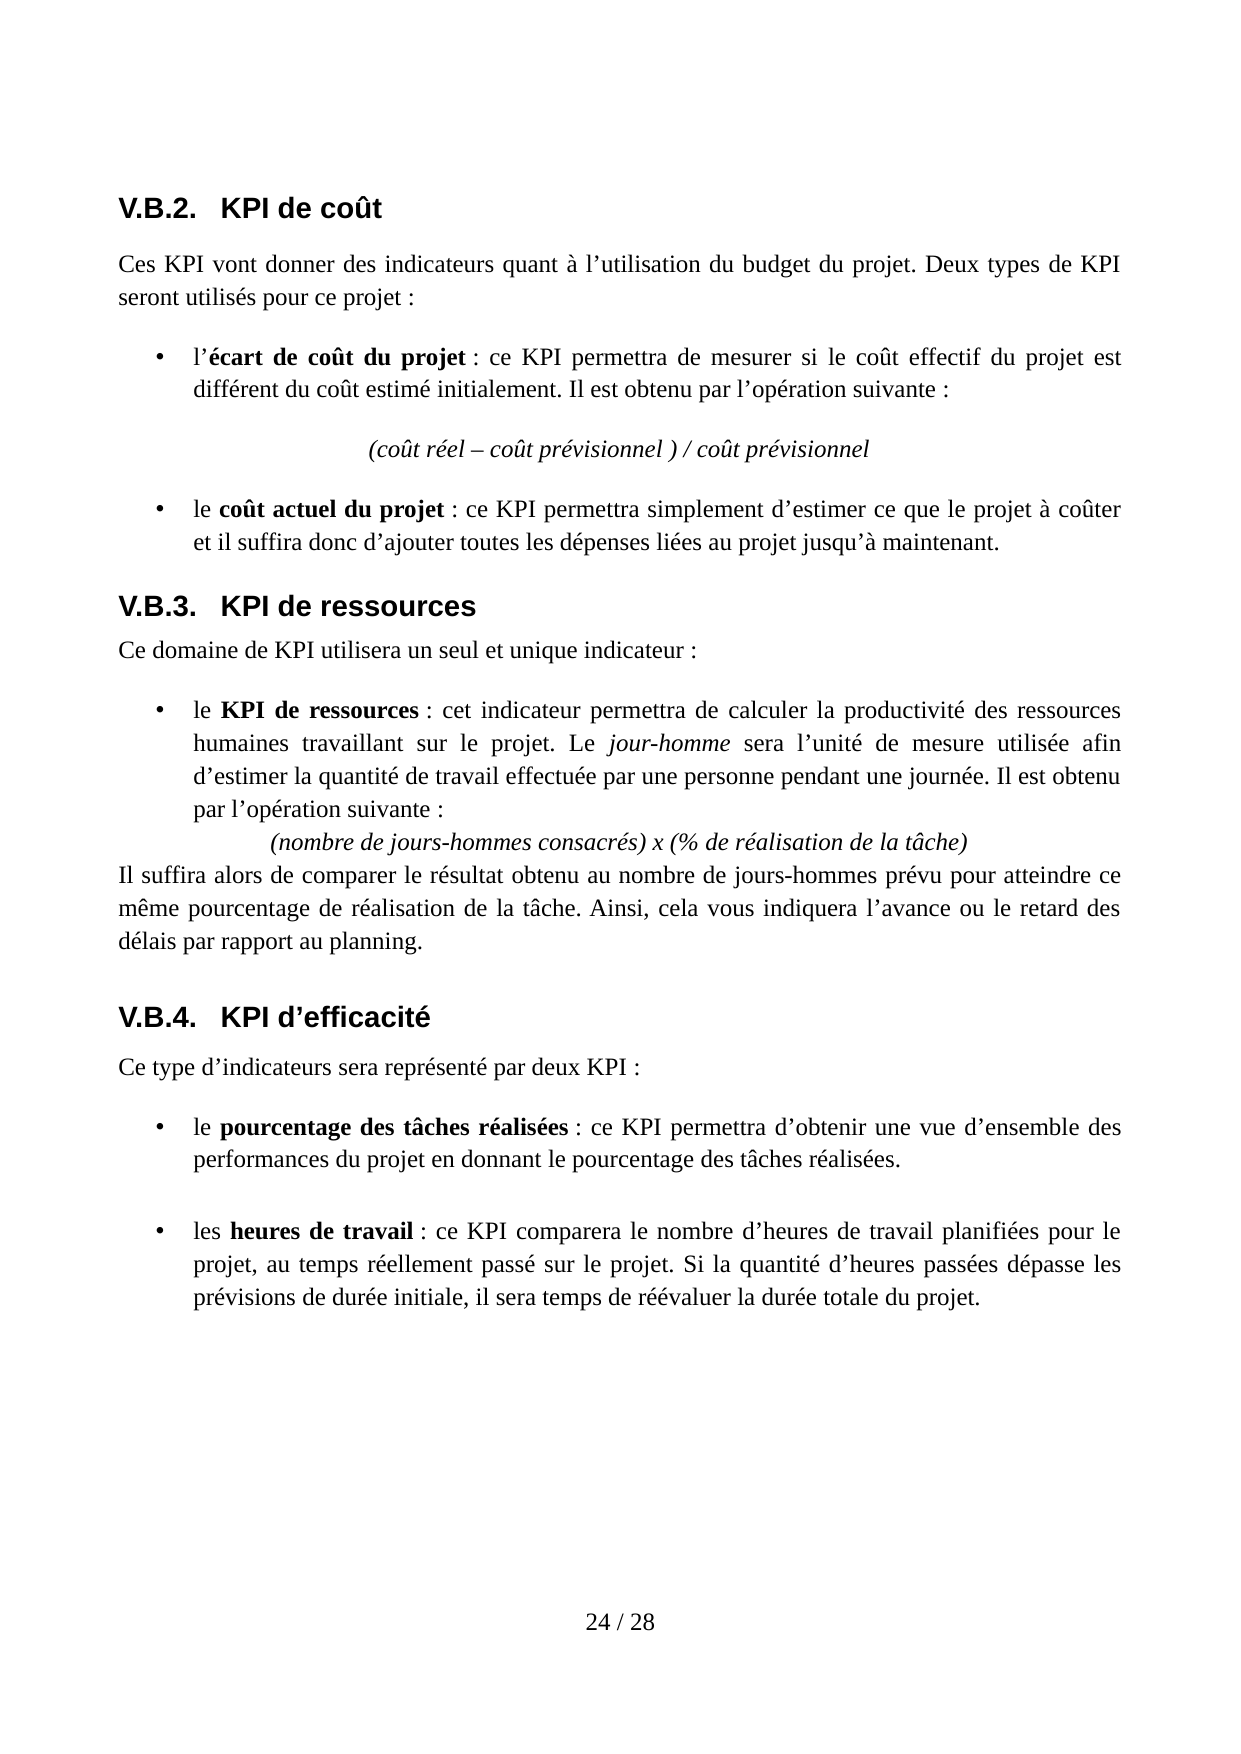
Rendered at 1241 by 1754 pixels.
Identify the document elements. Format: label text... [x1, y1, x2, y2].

subtitle KPI d’efficacité [118, 1000, 1122, 1034]
list l’écart de coût du projet : ce KPI permettra de mesurer si le coût effectif du projet est différent du coût estimé initialement. Il est obtenu par l’opération suivante : [156, 342, 1122, 403]
subtitle KPI de coût [118, 191, 1122, 225]
text Ce domaine de KPI utilisera un seul et unique indicateur : [118, 635, 1122, 664]
text (coût réel – coût prévisionnel ) / coût prévisionnel [118, 434, 1122, 463]
list le pourcentage des tâches réalisées : ce KPI permettra d’obtenir une vue d’ensemble des performances du projet en donnant le pourcentage des tâches réalisées. [156, 1112, 1122, 1173]
text Ces KPI vont donner des indicateurs quant à l’utilisation du budget du projet. Deux types de KPI seront utilisés pour ce projet : [118, 249, 1122, 311]
text Ce type d’indicateurs sera représenté par deux KPI : [118, 1052, 1122, 1081]
text Il suffira alors de comparer le résultat obtenu au nombre de jours-hommes prévu pour atteindre ce même pourcentage de réalisation de la tâche. Ainsi, cela vous indiquera l’avance ou le retard des délais par rapport au planning. [118, 860, 1122, 955]
list le KPI de ressources : cet indicateur permettra de calculer la productivité des ressources humaines travaillant sur le projet. Le jour-homme sera l’unité de mesure utilisée afin d’estimer la quantité de travail effectuée par une personne pendant une journée. Il est obtenu par l’opération suivante : [156, 695, 1122, 823]
list les heures de travail : ce KPI comparera le nombre d’heures de travail planifiées pour le projet, au temps réellement passé sur le projet. Si la quantité d’heures passées dépasse les prévisions de durée initiale, il sera temps de réévaluer la durée totale du projet. [156, 1216, 1122, 1311]
list le coût actuel du projet : ce KPI permettra simplement d’estimer ce que le projet à coûter et il suffira donc d’ajouter toutes les dépenses liées au projet jusqu’à maintenant. [156, 494, 1122, 556]
text (nombre de jours-hommes consacrés) x (% de réalisation de la tâche) [118, 827, 1122, 856]
subtitle KPI de ressources [118, 589, 1122, 623]
